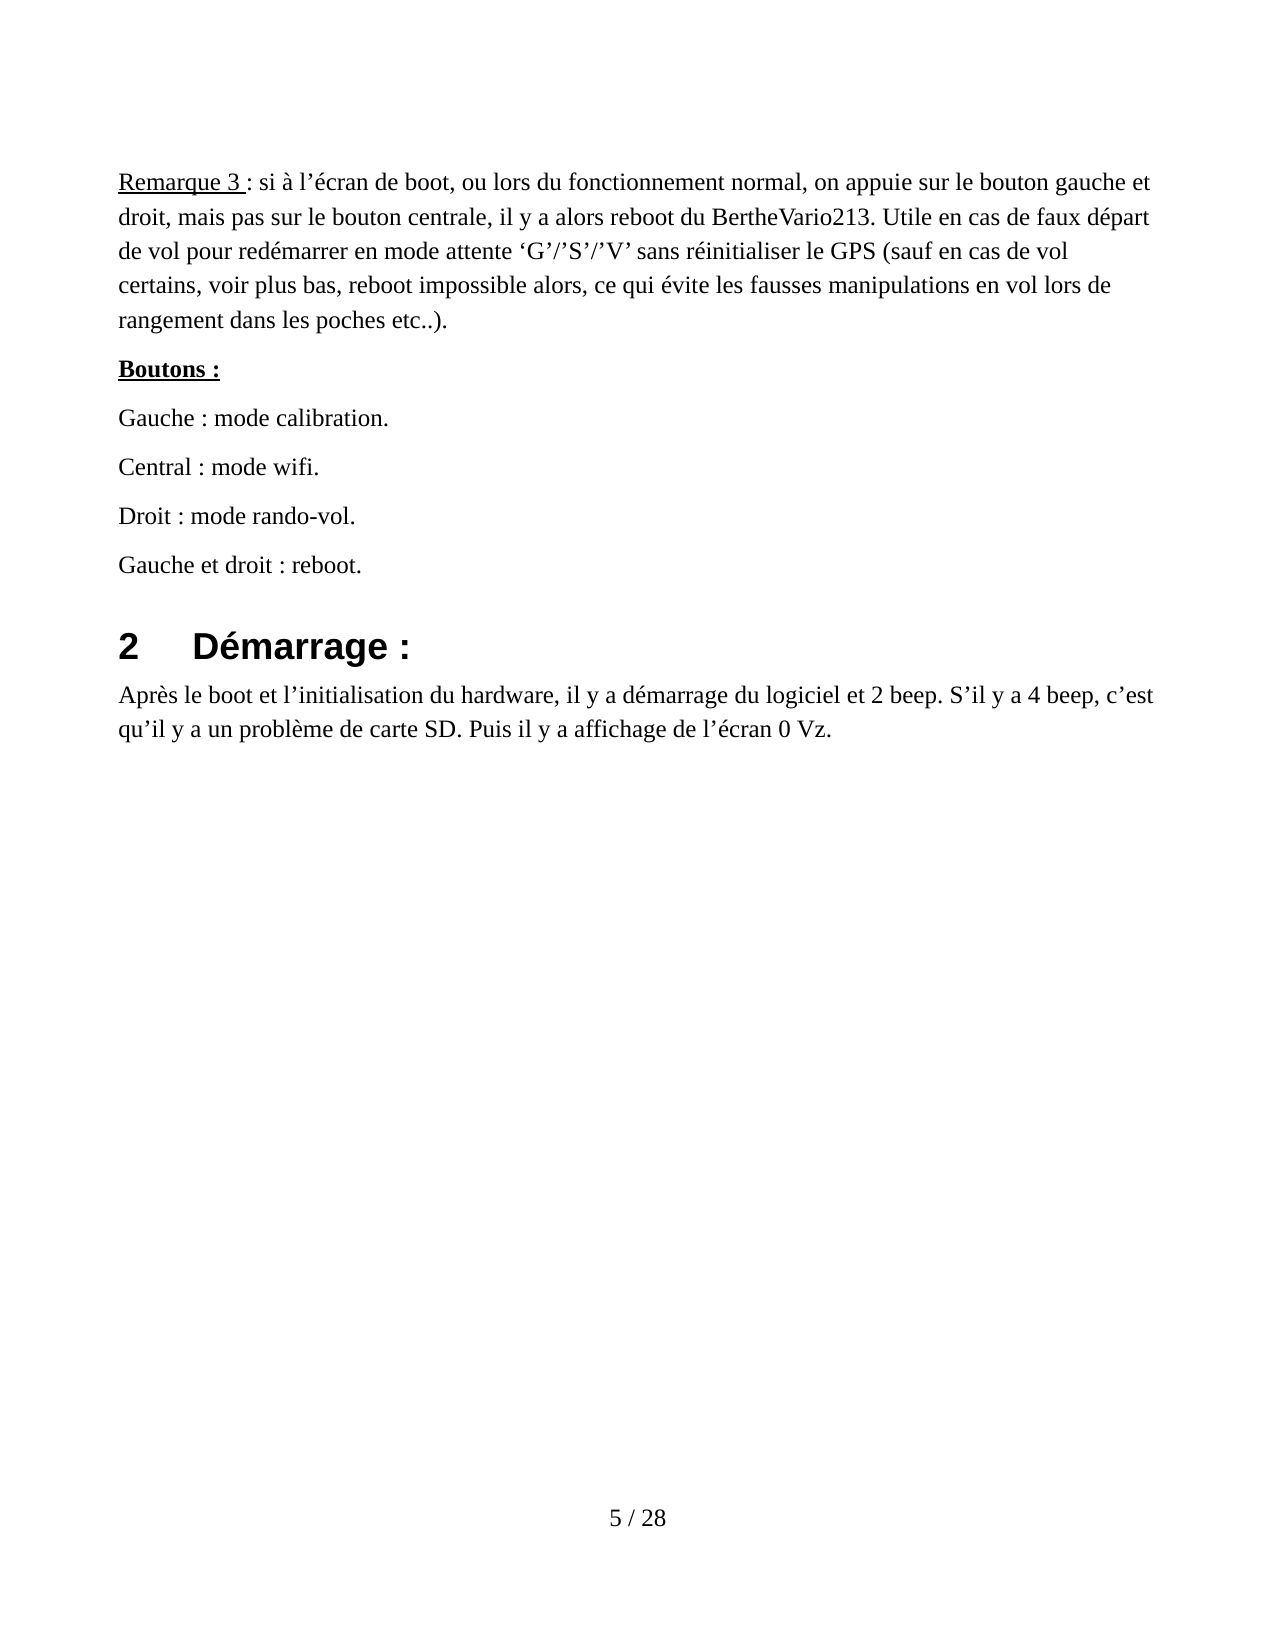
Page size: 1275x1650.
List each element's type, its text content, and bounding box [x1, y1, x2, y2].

text Central : mode wifi. [118, 452, 1157, 481]
text Boutons : [118, 354, 1157, 383]
subtitle Démarrage : [118, 624, 1157, 668]
text Remarque 3 : si à l’écran de boot, ou lors du fonctionnement normal, on appuie sur le bouton gauche et droit, mais pas sur le bouton centrale, il y a alors reboot du BertheVario213. Utile en cas de faux départ de vol pour redémarrer en mode attente ‘G’/’S’/’V’ sans réinitialiser le GPS (sauf en cas de vol certains, voir plus bas, reboot impossible alors, ce qui évite les fausses manipulations en vol lors de rangement dans les poches etc..). [118, 167, 1157, 334]
text Droit : mode rando-vol. [118, 501, 1157, 530]
text Après le boot et l’initialisation du hardware, il y a démarrage du logiciel et 2 beep. S’il y a 4 beep, c’est qu’il y a un problème de carte SD. Puis il y a affichage de l’écran 0 Vz. [118, 680, 1157, 743]
text Gauche et droit : reboot. [118, 550, 1157, 579]
text Gauche : mode calibration. [118, 403, 1157, 432]
